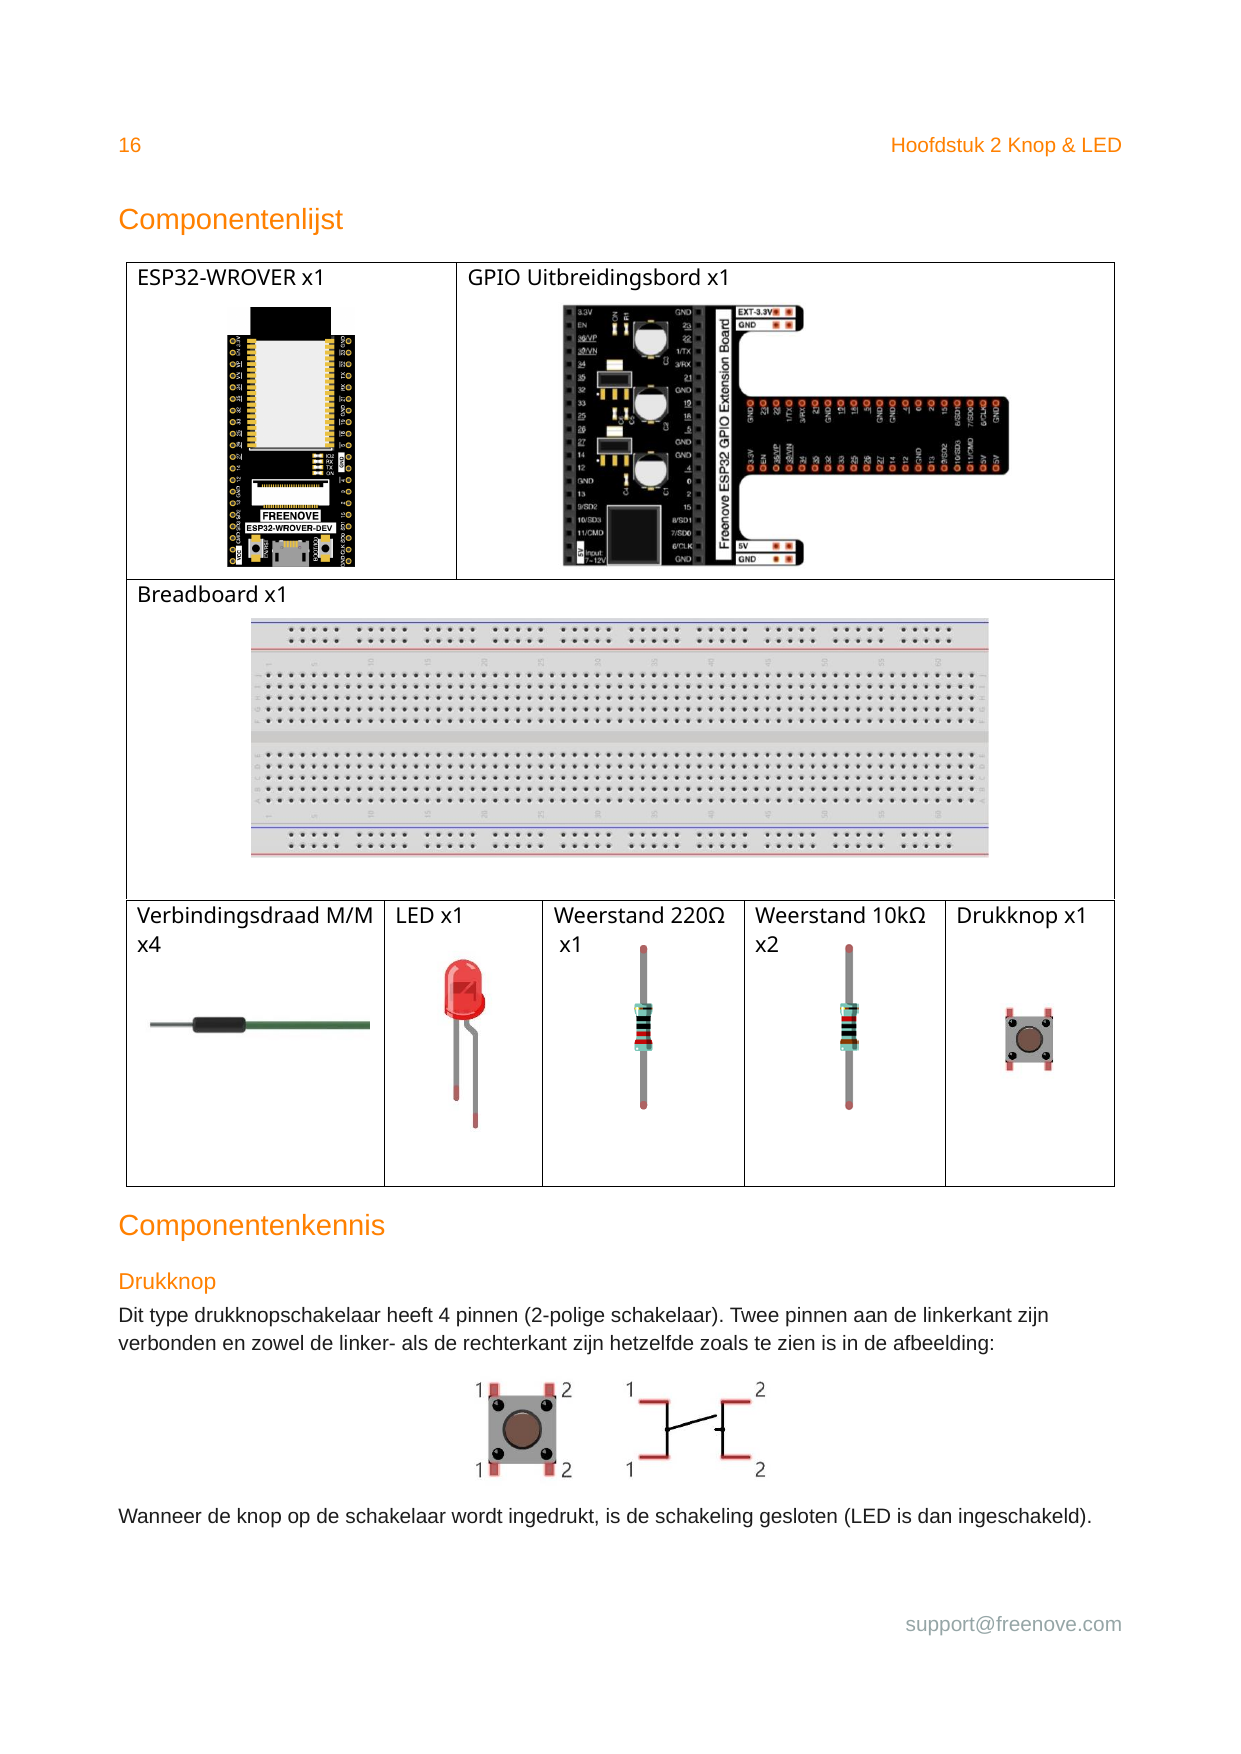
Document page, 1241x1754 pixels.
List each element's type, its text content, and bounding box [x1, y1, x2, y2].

text Wanneer de knop op de schakelaar wordt ingedrukt, is de schakeling gesloten (LED is dan ingeschakeld). [118, 1504, 1122, 1528]
subtitle Componentenlijst [118, 202, 1122, 235]
picture [251, 618, 989, 858]
text Dit type drukknopschakelaar heeft 4 pinnen (2-polige schakelaar). Twee pinnen aan de linkerkant zijn verbonden en zowel de linker- als de rechterkant zijn hetzelfde zoals te zien is in de afbeelding: [118, 1303, 1122, 1355]
picture [463, 1370, 777, 1489]
picture [227, 307, 355, 567]
picture [989, 1003, 1068, 1083]
subtitle Drukknop [118, 1268, 1122, 1294]
picture [140, 1008, 370, 1046]
picture [628, 932, 659, 1122]
subtitle Componentenkennis [118, 1208, 1122, 1241]
picture [558, 302, 1012, 570]
picture [833, 937, 859, 1116]
picture [426, 940, 501, 1146]
